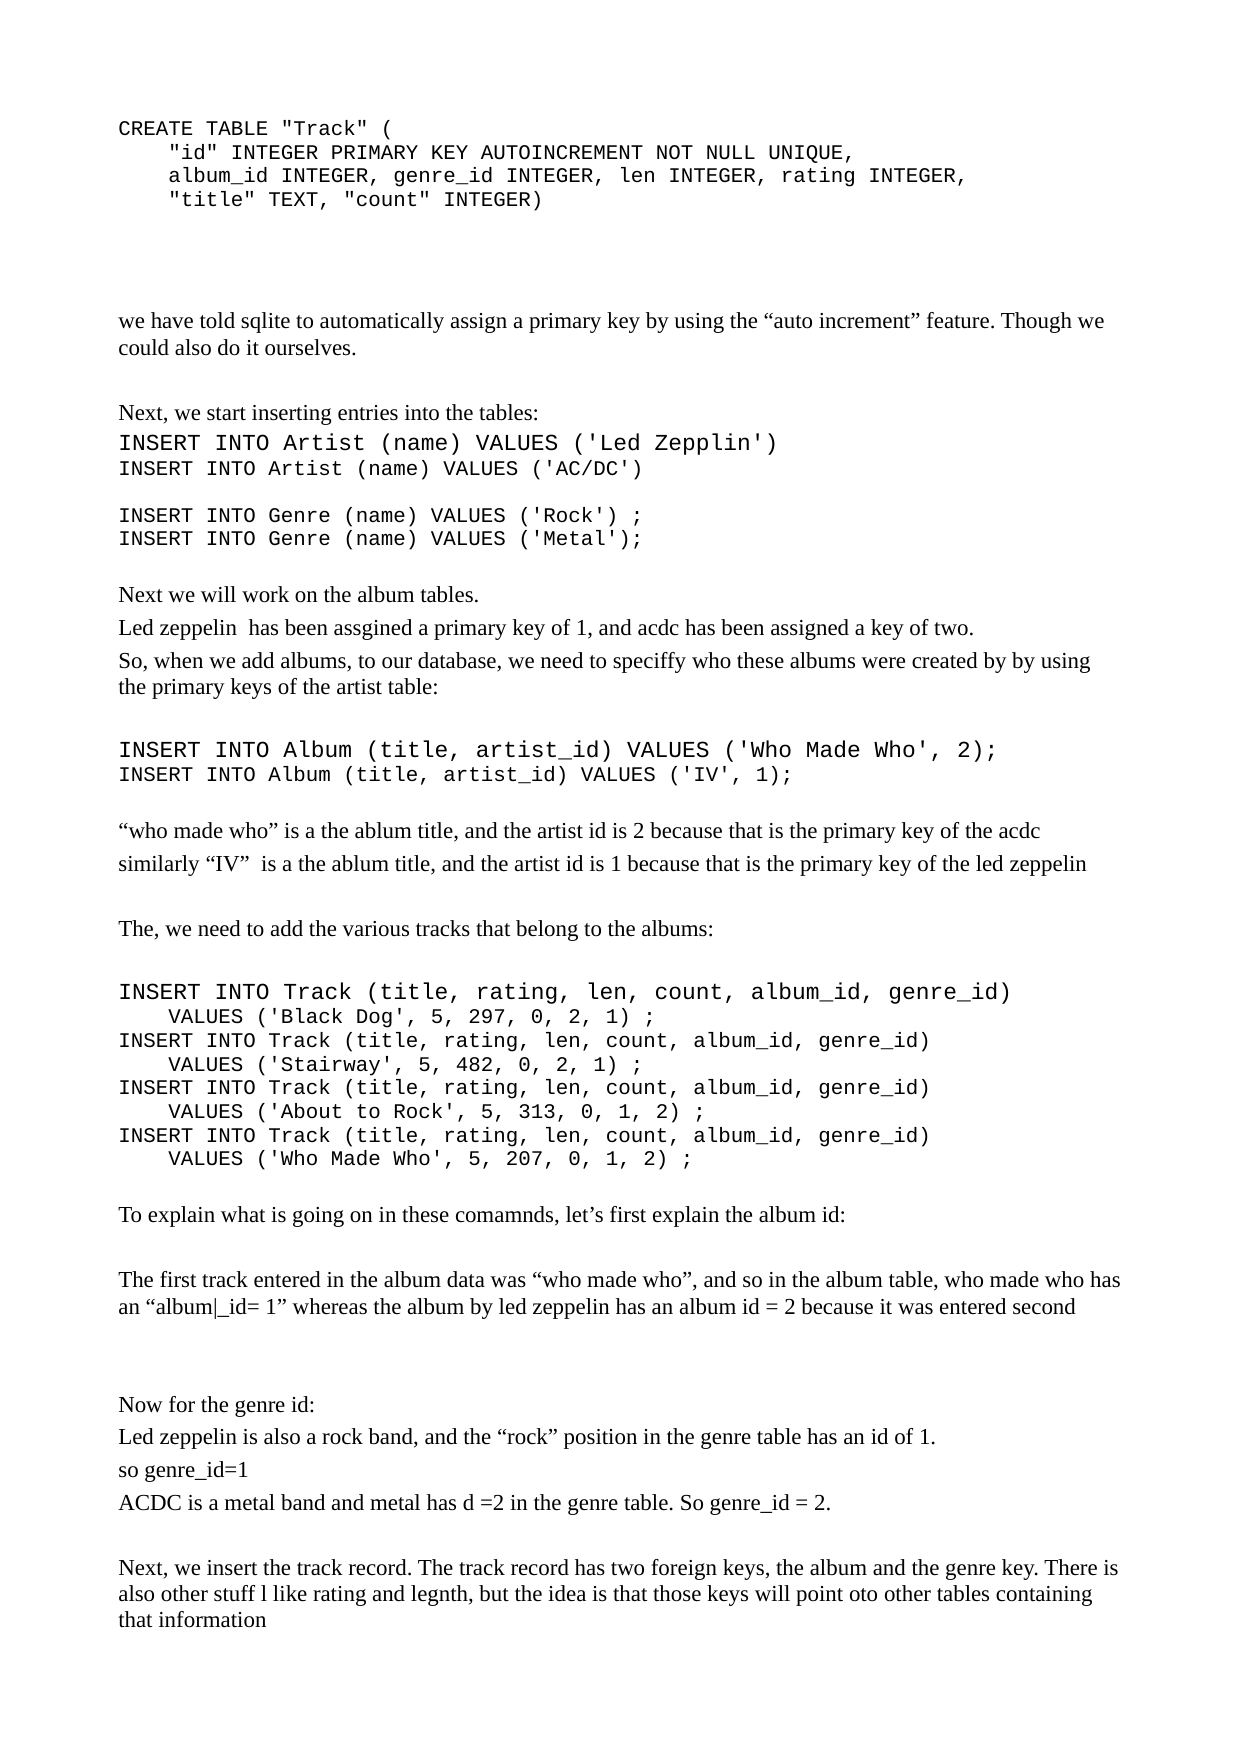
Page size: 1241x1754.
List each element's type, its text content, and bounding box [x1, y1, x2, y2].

text so genre_id=1 [118, 1456, 1122, 1482]
text INSERT INTO Track (title, rating, len, count, album_id, genre_id) [118, 980, 1122, 1006]
text INSERT INTO Genre (name) VALUES ('Metal'); [118, 528, 1122, 552]
text "id" INTEGER PRIMARY KEY AUTOINCREMENT NOT NULL UNIQUE, [118, 142, 1122, 165]
text Next, we insert the track record. The track record has two foreign keys, the album and the genre key. There is also other stuff l like rating and legnth, but the idea is that those keys will point oto other tables containing that information [118, 1554, 1122, 1633]
text INSERT INTO Artist (name) VALUES ('Led Zepplin') [118, 432, 1122, 457]
text Led zeppelin is also a rock band, and the “rock” position in the genre table has an id of 1. [118, 1423, 1122, 1450]
text So, when we add albums, to our database, we need to speciffy who these albums were created by by using the primary keys of the artist table: [118, 647, 1122, 699]
text "title" TEXT, "count" INTEGER) [118, 189, 1122, 213]
text Led zeppelin has been assgined a primary key of 1, and acdc has been assigned a key of two. [118, 614, 1122, 641]
text VALUES ('About to Rock', 5, 313, 0, 1, 2) ; [118, 1101, 1122, 1124]
text Now for the genre id: [118, 1391, 1122, 1417]
text INSERT INTO Track (title, rating, len, count, album_id, genre_id) [118, 1030, 1122, 1054]
text VALUES ('Stairway', 5, 482, 0, 2, 1) ; [118, 1054, 1122, 1077]
text CREATE TABLE "Track" ( [118, 118, 1122, 142]
text album_id INTEGER, genre_id INTEGER, len INTEGER, rating INTEGER, [118, 165, 1122, 189]
text ACDC is a metal band and metal has d =2 in the genre table. So genre_id = 2. [118, 1488, 1122, 1515]
text To explain what is going on in these comamnds, let’s first explain the album id: [118, 1201, 1122, 1228]
text The first track entered in the album data was “who made who”, and so in the album table, who made who has an “album|_id= 1” whereas the album by led zeppelin has an album id = 2 because it was entered second [118, 1267, 1122, 1319]
text INSERT INTO Genre (name) VALUES ('Rock') ; [118, 505, 1122, 528]
text “who made who” is a the ablum title, and the artist id is 2 because that is the primary key of the acdc [118, 817, 1122, 844]
text INSERT INTO Track (title, rating, len, count, album_id, genre_id) [118, 1124, 1122, 1148]
text we have told sqlite to automatically assign a primary key by using the “auto increment” feature. Though we could also do it ourselves. [118, 307, 1122, 360]
text VALUES ('Who Made Who', 5, 207, 0, 1, 2) ; [118, 1148, 1122, 1172]
text Next, we start inserting entries into the tables: [118, 399, 1122, 425]
text INSERT INTO Track (title, rating, len, count, album_id, genre_id) [118, 1077, 1122, 1101]
text The, we need to add the various tracks that belong to the albums: [118, 915, 1122, 942]
text VALUES ('Black Dog', 5, 297, 0, 2, 1) ; [118, 1006, 1122, 1030]
text INSERT INTO Album (title, artist_id) VALUES ('IV', 1); [118, 764, 1122, 788]
text INSERT INTO Artist (name) VALUES ('AC/DC') [118, 457, 1122, 481]
text Next we will work on the album tables. [118, 582, 1122, 608]
text INSERT INTO Album (title, artist_id) VALUES ('Who Made Who', 2); [118, 738, 1122, 764]
text similarly “IV” is a the ablum title, and the artist id is 1 because that is the primary key of the led zeppelin [118, 850, 1122, 876]
